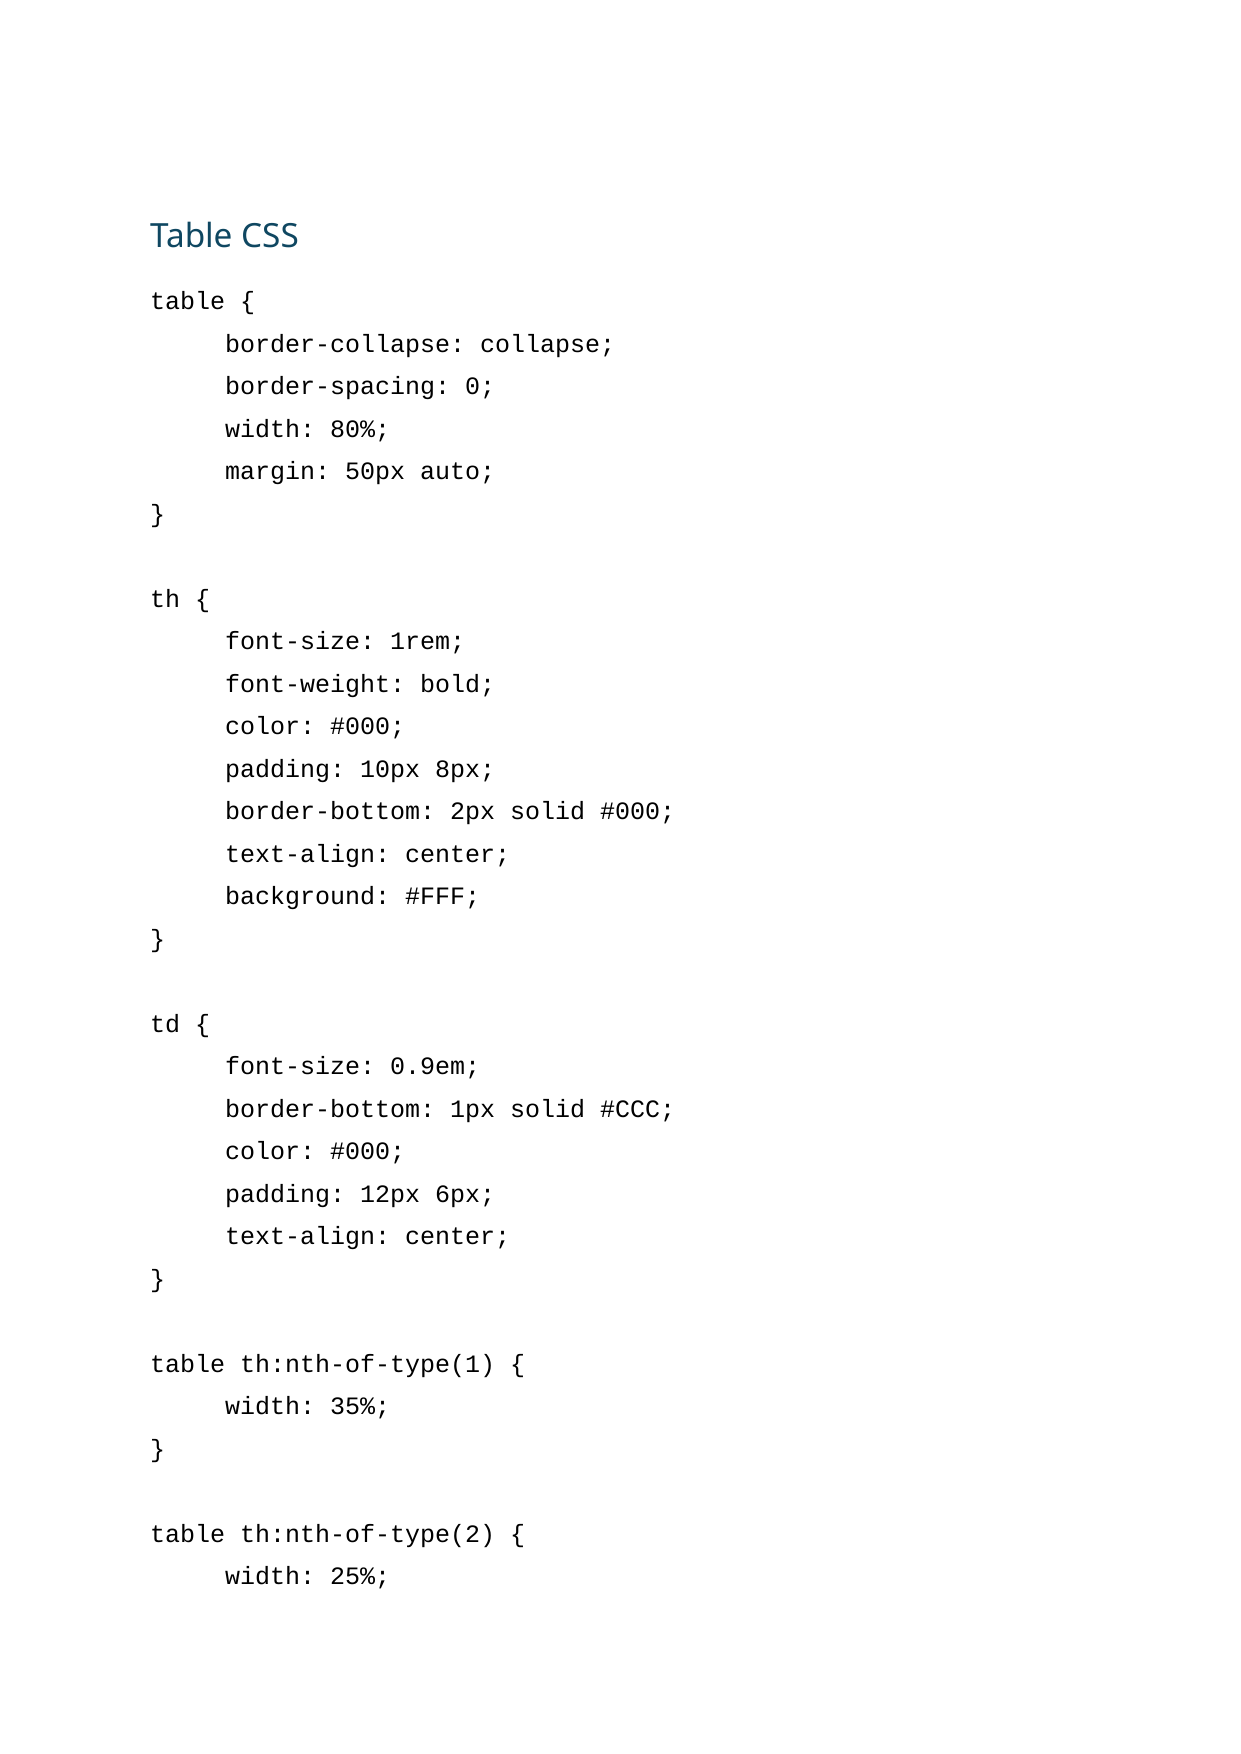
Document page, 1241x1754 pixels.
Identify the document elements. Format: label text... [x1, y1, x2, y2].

text font-size: 1rem; [150, 629, 1090, 657]
text th { [150, 586, 1090, 614]
text } [150, 1436, 1090, 1464]
text } [150, 1266, 1090, 1294]
text border-spacing: 0; [150, 374, 1090, 402]
text margin: 50px auto; [150, 459, 1090, 487]
text text-align: center; [150, 841, 1090, 869]
subtitle Table CSS [150, 212, 1090, 258]
text td { [150, 1011, 1090, 1039]
text padding: 10px 8px; [150, 756, 1090, 784]
text border-bottom: 2px solid #000; [150, 799, 1090, 827]
text text-align: center; [150, 1224, 1090, 1252]
text table th:nth-of-type(1) { [150, 1351, 1090, 1379]
text table th:nth-of-type(2) { [150, 1521, 1090, 1549]
text } [150, 926, 1090, 954]
text color: #000; [150, 714, 1090, 742]
text background: #FFF; [150, 884, 1090, 912]
text border-bottom: 1px solid #CCC; [150, 1096, 1090, 1124]
text color: #000; [150, 1139, 1090, 1167]
text font-weight: bold; [150, 671, 1090, 699]
text table { [150, 289, 1090, 317]
text border-collapse: collapse; [150, 331, 1090, 359]
text } [150, 501, 1090, 529]
text font-size: 0.9em; [150, 1054, 1090, 1082]
text width: 80%; [150, 416, 1090, 444]
text width: 25%; [150, 1564, 1090, 1592]
text padding: 12px 6px; [150, 1181, 1090, 1209]
text width: 35%; [150, 1394, 1090, 1422]
